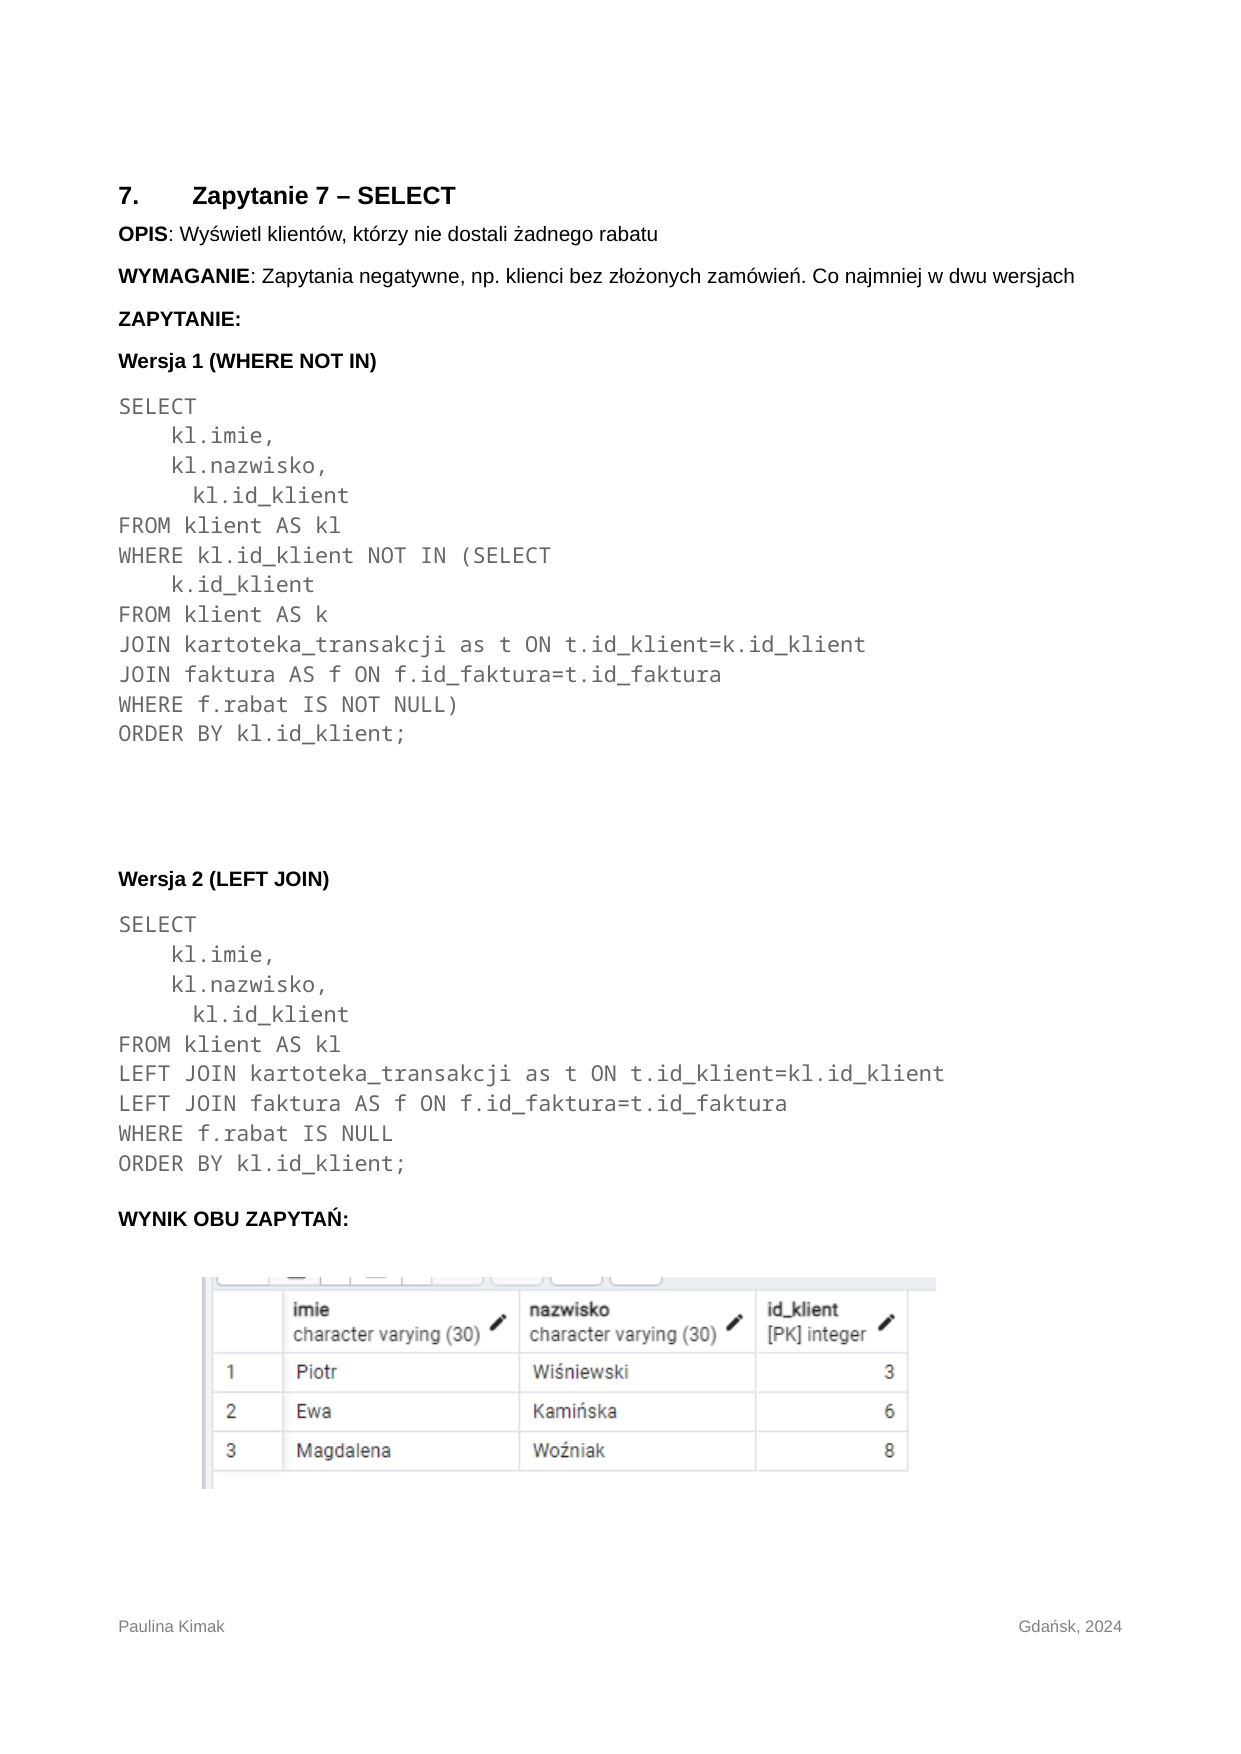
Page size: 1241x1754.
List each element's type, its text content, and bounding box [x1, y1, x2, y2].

text kl.imie, [118, 939, 1122, 969]
text OPIS: Wyświetl klientów, którzy nie dostali żadnego rabatu [118, 222, 1122, 246]
text kl.id_klient [118, 999, 1122, 1028]
text SELECT kl.imie, kl.nazwisko, kl.id_klient FROM klient AS kl WHERE kl.id_klient NOT IN (SELECT k.id_klient FROM klient AS k JOIN kartoteka_transakcji as t ON t.id_klient=k.id_klient JOIN faktura AS f ON f.id_faktura=t.id_faktura WHERE f.rabat IS NOT NULL) ORDER BY kl.id_klient; [118, 391, 1122, 748]
picture [201, 1277, 937, 1489]
text ZAPYTANIE: [118, 306, 1122, 330]
text WYNIK OBU ZAPYTAŃ: [118, 1207, 1122, 1231]
subtitle Zapytanie 7 – SELECT [118, 181, 1122, 210]
text kl.nazwisko, [118, 969, 1122, 999]
text Wersja 2 (LEFT JOIN) [118, 867, 1122, 891]
text SELECT [118, 909, 1122, 939]
text LEFT JOIN kartoteka_transakcji as t ON t.id_klient=kl.id_klient [118, 1058, 1122, 1088]
text WYMAGANIE: Zapytania negatywne, np. klienci bez złożonych zamówień. Co najmniej w dwu wersjach [118, 264, 1122, 288]
text ORDER BY kl.id_klient; [118, 1148, 1122, 1177]
text WHERE f.rabat IS NULL [118, 1118, 1122, 1148]
text FROM klient AS kl [118, 1028, 1122, 1058]
text LEFT JOIN faktura AS f ON f.id_faktura=t.id_faktura [118, 1088, 1122, 1118]
text Wersja 1 (WHERE NOT IN) [118, 348, 1122, 372]
